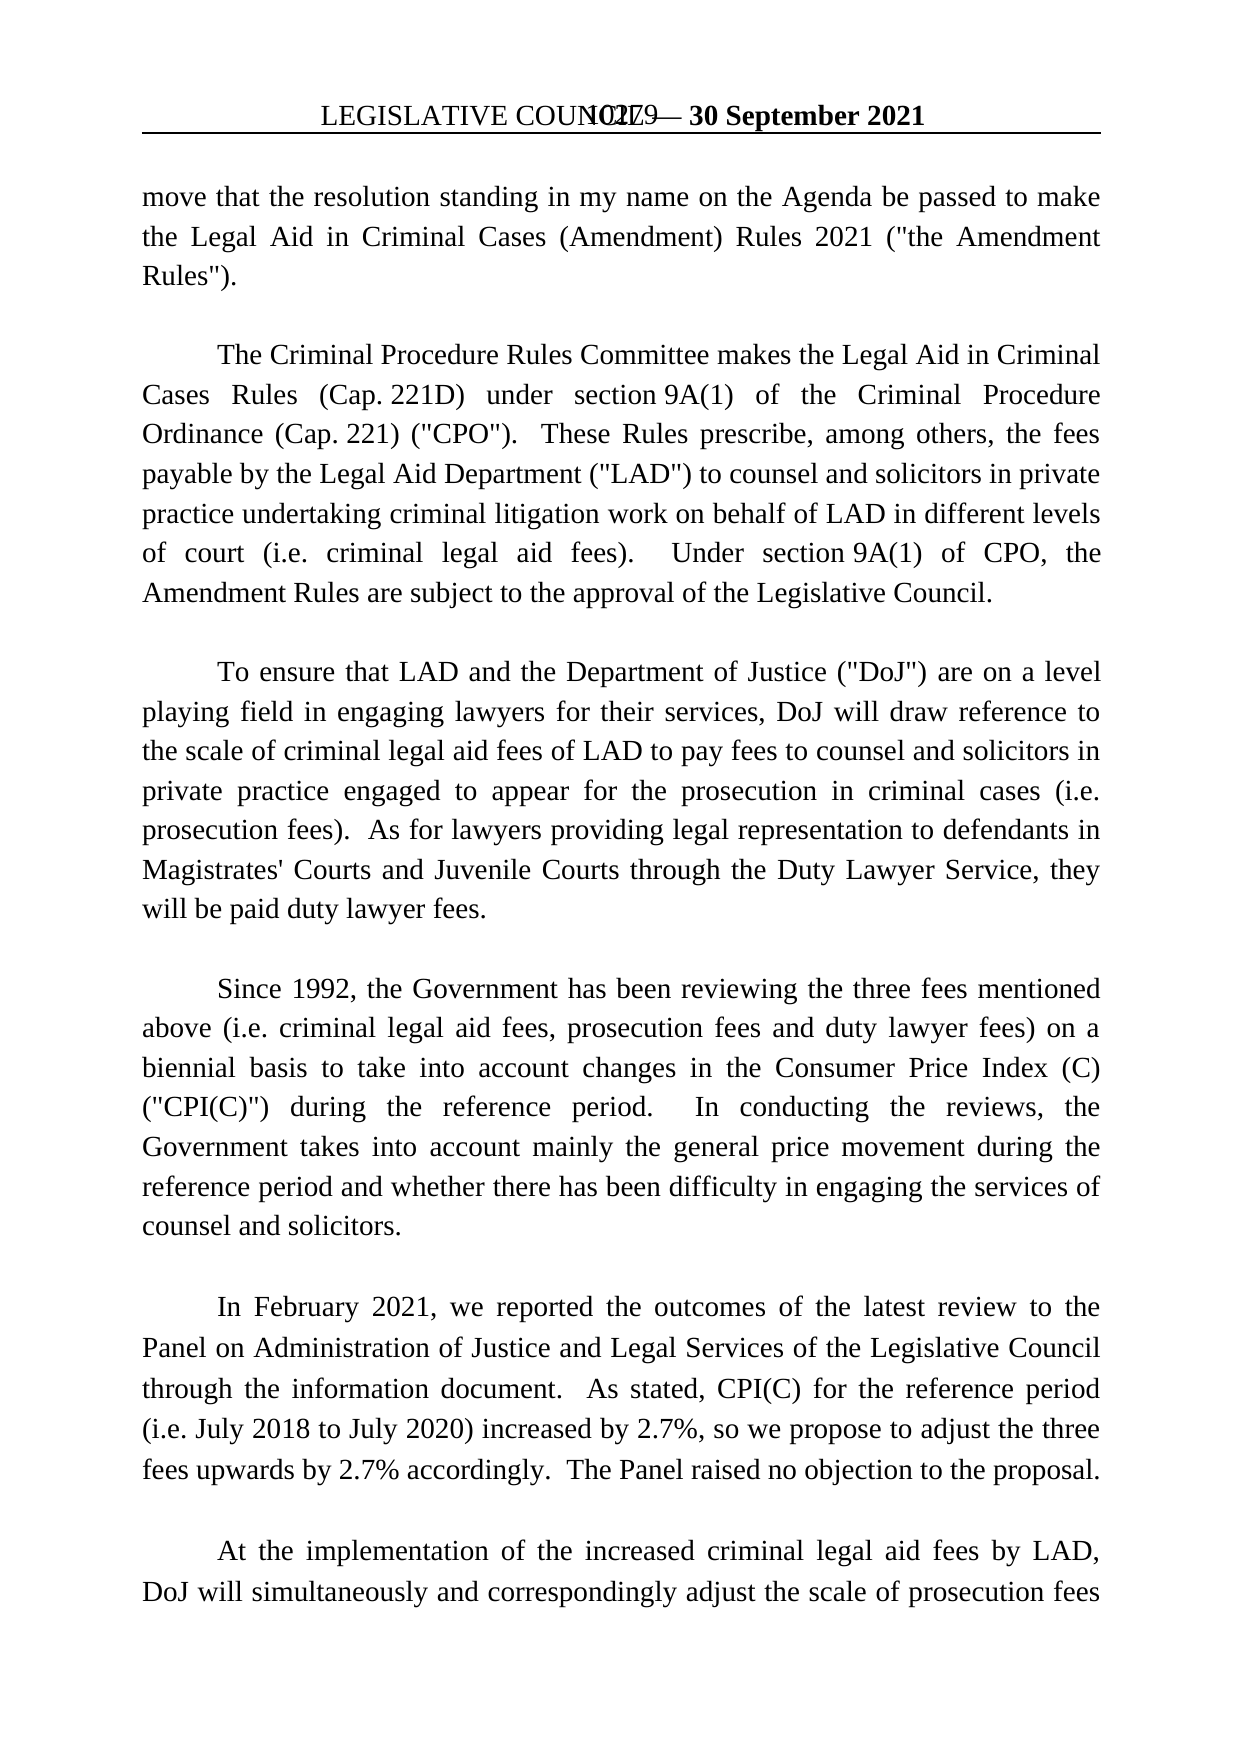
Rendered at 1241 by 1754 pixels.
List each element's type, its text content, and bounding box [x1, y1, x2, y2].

text At the implementation of the increased criminal legal aid fees by LAD, DoJ will simultaneously and correspondingly adjust the scale of prosecution fees [142, 1526, 1101, 1607]
text move that the resolution standing in my name on the Agenda be passed to make the Legal Aid in Criminal Cases (Amendment) Rules 2021 ("the Amendment Rules"). [142, 173, 1101, 292]
text In February 2021, we reported the outcomes of the latest review to the Panel on Administration of Justice and Legal Services of the Legislative Council through the information document. As stated, CPI(C) for the reference period (i.e. July 2018 to July 2020) increased by 2.7%, so we propose to adjust the three fees upwards by 2.7% accordingly. The Panel raised no objection to the proposal. [142, 1282, 1101, 1486]
text Since 1992, the Government has been reviewing the three fees mentioned above (i.e. criminal legal aid fees, prosecution fees and duty lawyer fees) on a biennial basis to take into account changes in the Consumer Price Index (C) ("CPI(C)") during the reference period. In conducting the reviews, the Government takes into account mainly the general price movement during the reference period and whether there has been difficulty in engaging the services of counsel and solicitors. [142, 965, 1101, 1242]
text To ensure that LAD and the Department of Justice ("DoJ") are on a level playing field in engaging lawyers for their services, DoJ will draw reference to the scale of criminal legal aid fees of LAD to pay fees to counsel and solicitors in private practice engaged to appear for the prosecution in criminal cases (i.e. prosecution fees). As for lawyers providing legal representation to defendants in Magistrates' Courts and Juvenile Courts through the Duty Lawyer Service, they will be paid duty lawyer fees. [142, 648, 1101, 925]
text The Criminal Procedure Rules Committee makes the Legal Aid in Criminal Cases Rules (Cap. 221D) under section 9A(1) of the Criminal Procedure Ordinance (Cap. 221) ("CPO"). These Rules prescribe, among others, the fees payable by the Legal Aid Department ("LAD") to counsel and solicitors in private practice undertaking criminal litigation work on behalf of LAD in different levels of court (i.e. criminal legal aid fees). Under section 9A(1) of CPO, the Amendment Rules are subject to the approval of the Legislative Council. [142, 331, 1101, 608]
